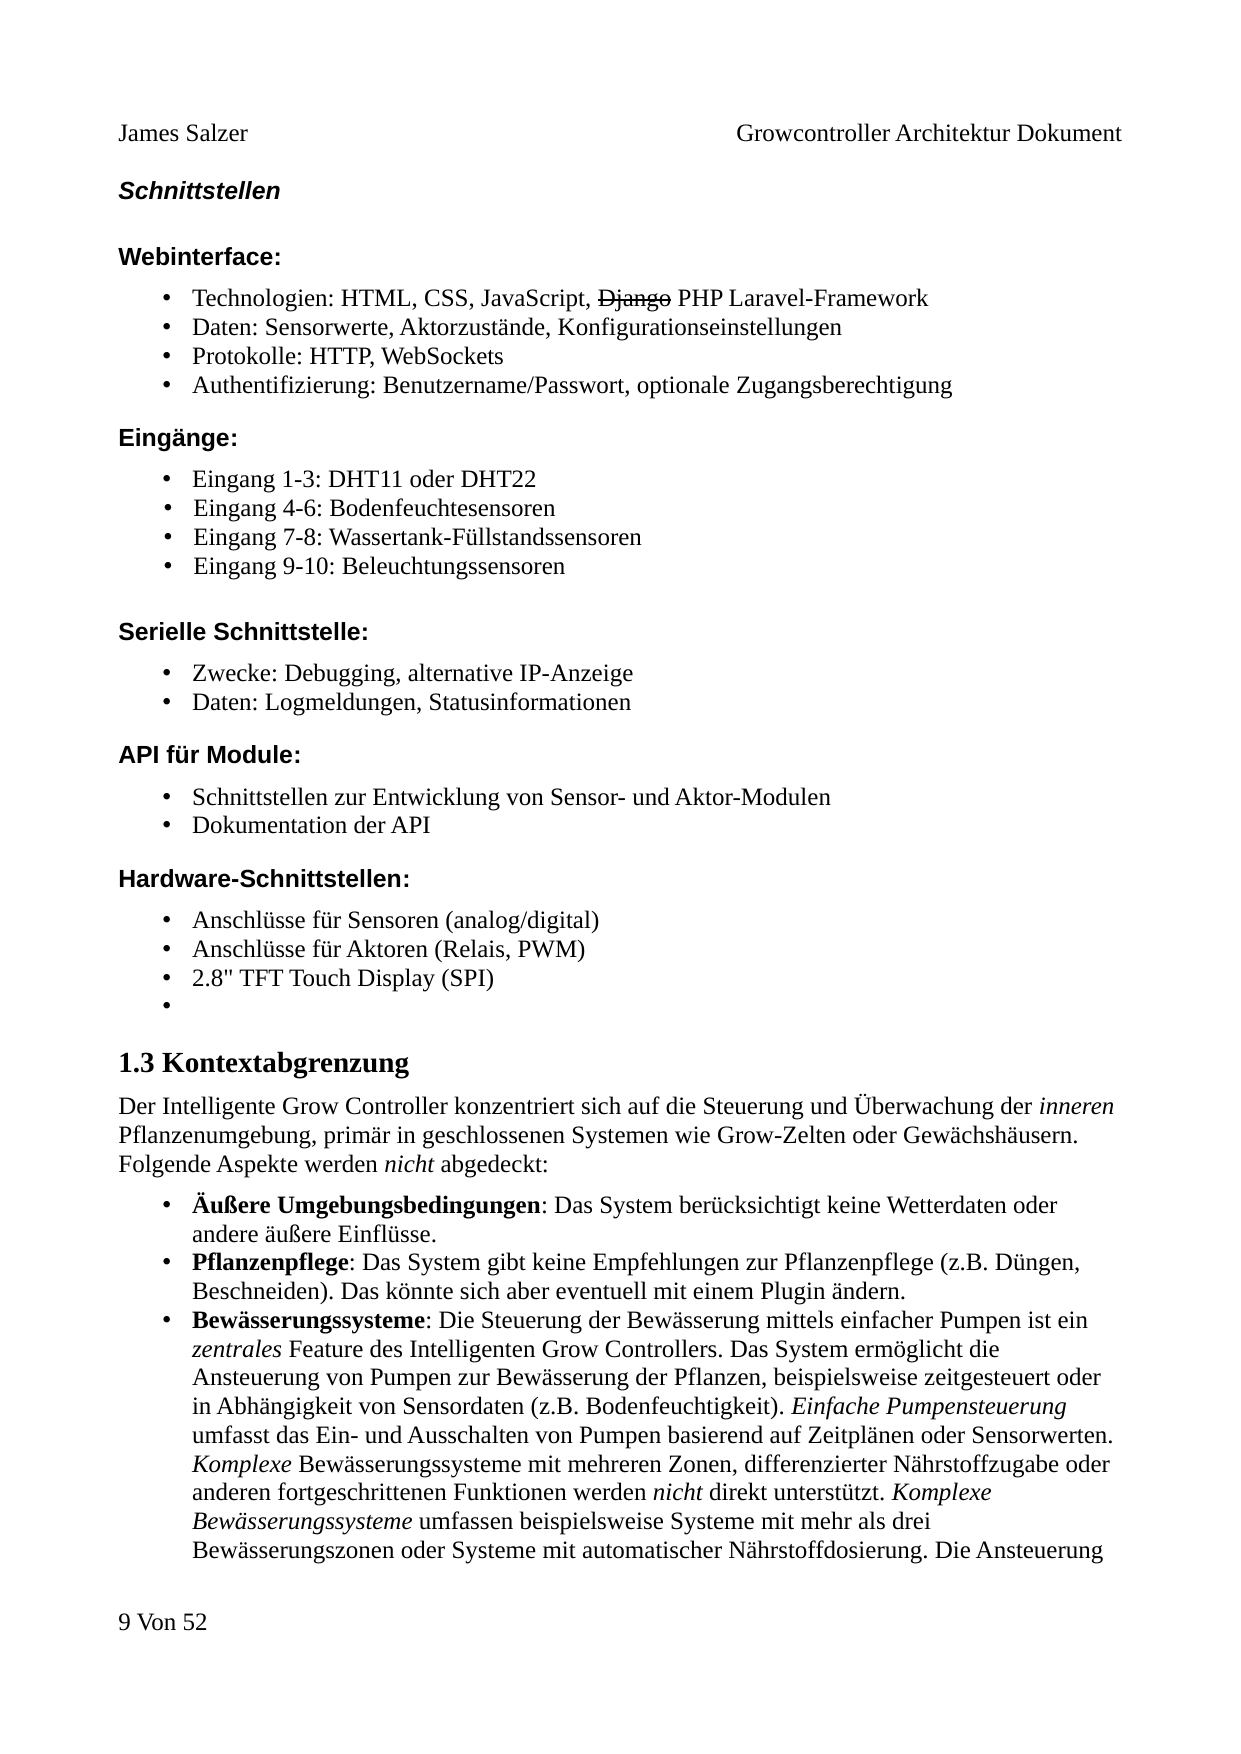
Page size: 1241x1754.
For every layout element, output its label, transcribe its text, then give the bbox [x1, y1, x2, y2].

list Daten: Sensorwerte, Aktorzustände, Konfigurationseinstellungen [162, 312, 1122, 341]
text Der Intelligente Grow Controller konzentriert sich auf die Steuerung und Überwachung der inneren Pflanzenumgebung, primär in geschlossenen Systemen wie Grow-Zelten oder Gewächshäusern. Folgende Aspekte werden nicht abgedeckt: [118, 1091, 1122, 1177]
list Pflanzenpflege: Das System gibt keine Empfehlungen zur Pflanzenpflege (z.B. Düngen, Beschneiden). Das könnte sich aber eventuell mit einem Plugin ändern. [162, 1247, 1122, 1305]
subtitle Eingänge: [118, 423, 1122, 452]
list Daten: Logmeldungen, Statusinformationen [162, 687, 1122, 716]
list Zwecke: Debugging, alternative IP-Anzeige [162, 658, 1122, 687]
list Eingang 1-3: DHT11 oder DHT22 [162, 464, 1122, 493]
list Anschlüsse für Aktoren (Relais, PWM) [162, 934, 1122, 963]
subtitle 1.3 Kontextabgrenzung [118, 1045, 1122, 1079]
subtitle Hardware-Schnittstellen: [118, 864, 1122, 893]
subtitle Webinterface: [118, 242, 1122, 271]
subtitle Schnittstellen [118, 176, 1122, 205]
list Äußere Umgebungsbedingungen: Das System berücksichtigt keine Wetterdaten oder andere äußere Einflüsse. [162, 1190, 1122, 1247]
list Eingang 4-6: Bodenfeuchtesensoren [164, 493, 1122, 522]
list Authentifizierung: Benutzername/Passwort, optionale Zugangsberechtigung [162, 370, 1122, 398]
list 2.8" TFT Touch Display (SPI) [162, 963, 1122, 991]
list Protokolle: HTTP, WebSockets [162, 341, 1122, 370]
list Eingang 9-10: Beleuchtungssensoren [164, 551, 1122, 579]
list Technologien: HTML, CSS, JavaScript, Django PHP Laravel-Framework [162, 283, 1122, 312]
list Bewässerungssysteme: Die Steuerung der Bewässerung mittels einfacher Pumpen ist ein zentrales Feature des Intelligenten Grow Controllers. Das System ermöglicht die Ansteuerung von Pumpen zur Bewässerung der Pflanzen, beispielsweise zeitgesteuert oder in Abhängigkeit von Sensordaten (z.B. Bodenfeuchtigkeit). Einfache Pumpensteuerung umfasst das Ein- und Ausschalten von Pumpen basierend auf Zeitplänen oder Sensorwerten. Komplexe Bewässerungssysteme mit mehreren Zonen, differenzierter Nährstoffzugabe oder anderen fortgeschrittenen Funktionen werden nicht direkt unterstützt. Komplexe Bewässerungssysteme umfassen beispielsweise Systeme mit mehr als drei Bewässerungszonen oder Systeme mit automatischer Nährstoffdosierung. Die Ansteuerung [162, 1305, 1122, 1564]
list Schnittstellen zur Entwicklung von Sensor- und Aktor-Modulen [162, 782, 1122, 810]
list Eingang 7-8: Wassertank-Füllstandssensoren [164, 522, 1122, 551]
subtitle API für Module: [118, 741, 1122, 769]
list Anschlüsse für Sensoren (analog/digital) [162, 905, 1122, 934]
list Dokumentation der API [162, 810, 1122, 839]
subtitle Serielle Schnittstelle: [118, 617, 1122, 646]
